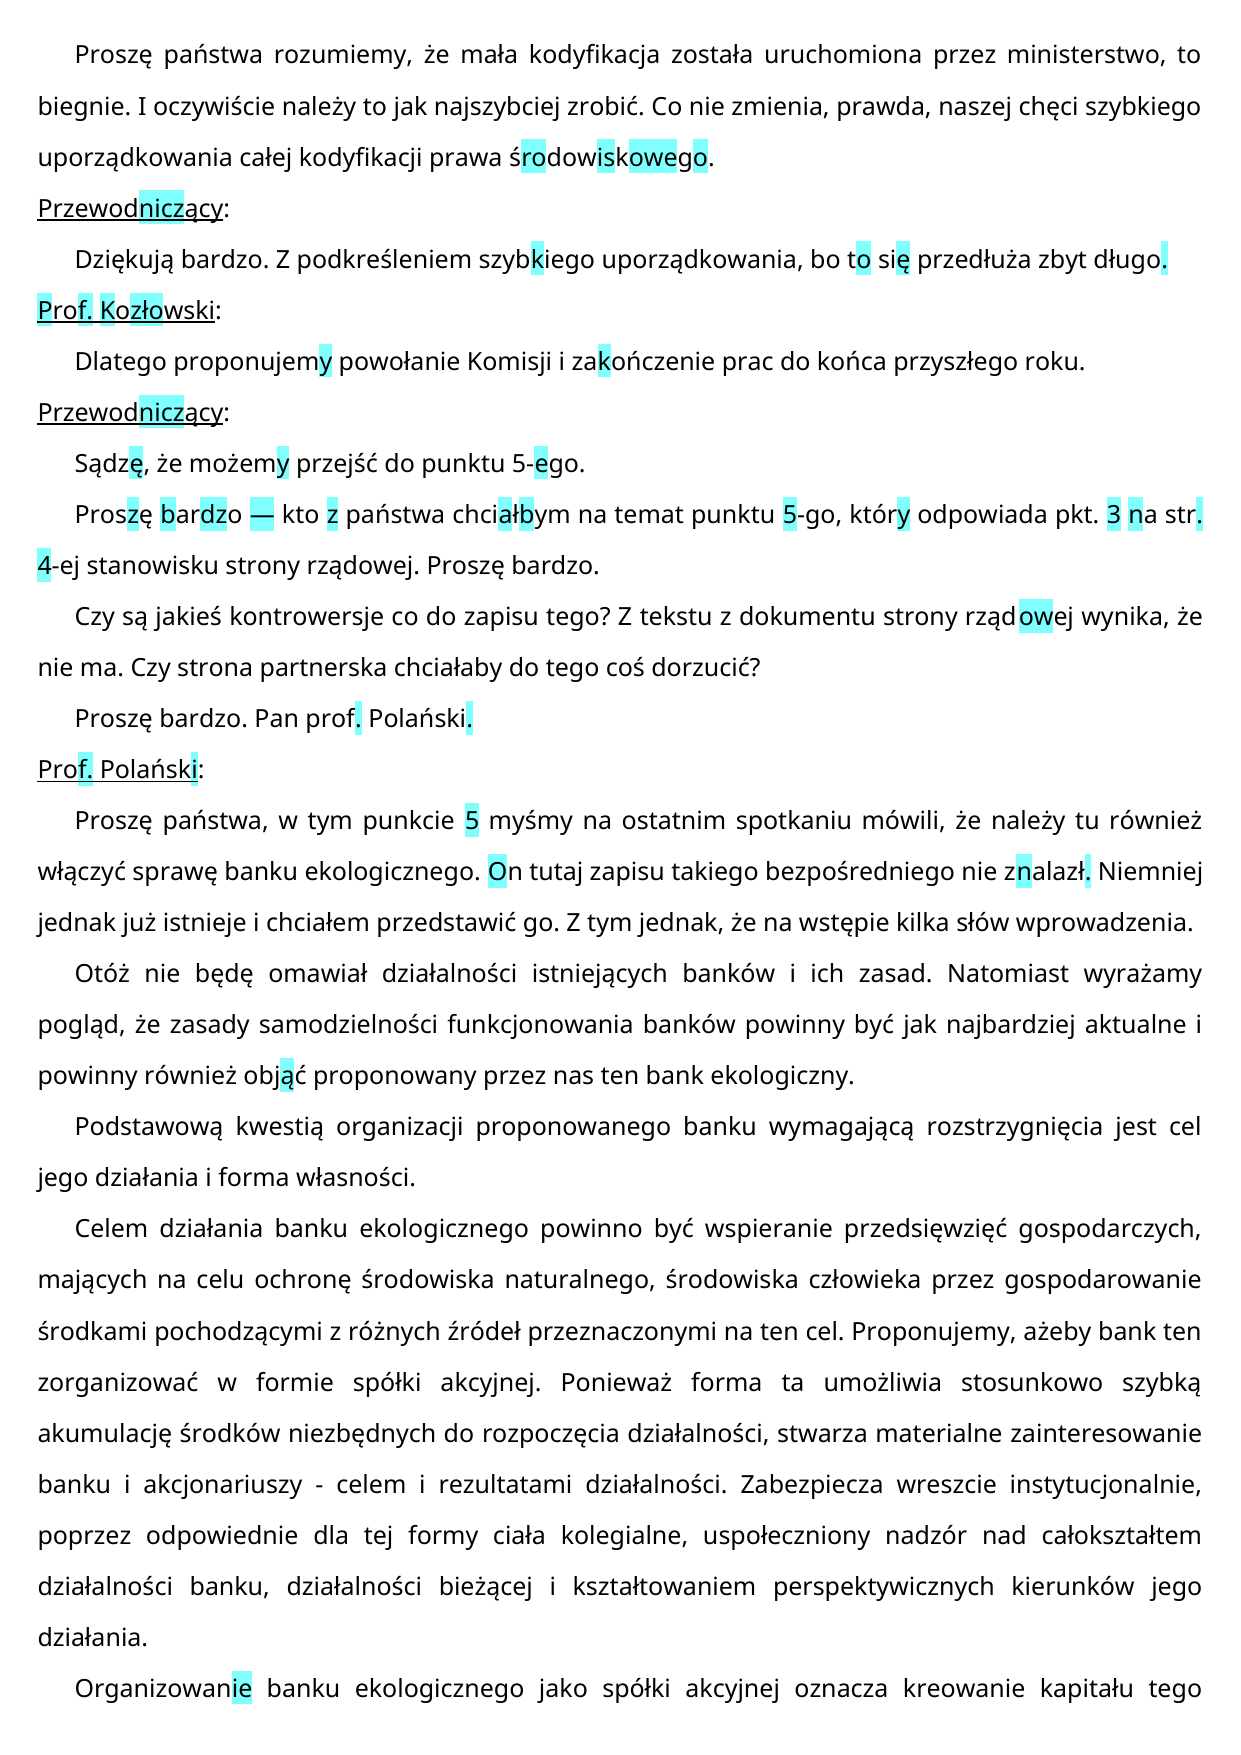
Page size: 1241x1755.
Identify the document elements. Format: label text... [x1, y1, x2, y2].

text Celem działania banku ekologicznego powinno być wspieranie przedsięwzięć gospodarczych, mających na celu ochronę środowiska naturalnego, środowiska człowieka przez gospodarowanie środkami pochodzącymi z różnych źródeł przeznaczonymi na ten cel. Proponujemy, ażeby bank ten zorganizować w formie spółki akcyjnej. Ponieważ forma ta umożliwia stosunkowo szybką akumulację środków niezbędnych do rozpoczęcia działalności, stwarza materialne zainteresowanie banku i akcjonariuszy - celem i rezultatami działalności. Zabezpiecza wreszcie instytucjonalnie, poprzez odpowiednie dla tej formy ciała kolegialne, uspołeczniony nadzór nad całokształtem działalności banku, działalności bieżącej i kształtowaniem perspektywicznych kierunków jego działania. [37, 1211, 1203, 1653]
text Czy są jakieś kontrowersje co do zapisu tego? Z tekstu z dokumentu strony rządowej wynika, że nie ma. Czy strona partnerska chciałaby do tego coś dorzucić? [37, 599, 1203, 684]
text Otóż nie będę omawiał działalności istniejących banków i ich zasad. Natomiast wyrażamy pogląd, że zasady samodzielności funkcjonowania banków powinny być jak najbardziej aktualne i powinny również objąć proponowany przez nas ten bank ekologiczny. [37, 956, 1203, 1092]
text Dlatego proponujemy powołanie Komisji i zakończenie prac do końca przyszłego roku. [37, 343, 1203, 377]
text Podstawową kwestią organizacji proponowanego banku wymagającą rozstrzygnięcia jest cel jego działania i forma własności. [37, 1109, 1203, 1194]
text Proszę bardzo — kto z państwa chciałbym na temat punktu 5-go, który odpowiada pkt. 3 na str. 4-ej stanowisku strony rządowej. Proszę bardzo. [37, 497, 1203, 582]
text Dziękują bardzo. Z podkreśleniem szybkiego uporządkowania, bo to się przedłuża zbyt długo. [37, 241, 1203, 275]
text Organizowanie banku ekologicznego jako spółki akcyjnej oznacza kreowanie kapitału tego [37, 1671, 1203, 1704]
text Przewodniczący: [37, 394, 1203, 428]
text Proszę bardzo. Pan prof. Polański. [37, 701, 1203, 735]
text Przewodniczący: [37, 190, 1203, 224]
text Sądzę, że możemy przejść do punktu 5-ego. [37, 446, 1203, 479]
text Proszę państwa rozumiemy, że mała kodyfikacja została uruchomiona przez ministerstwo, to biegnie. I oczywiście należy to jak najszybciej zrobić. Co nie zmienia, prawda, naszej chęci szybkiego uporządkowania całej kodyfikacji prawa środowiskowego. [37, 37, 1203, 173]
text Prof. Polański: [37, 752, 1203, 786]
text Prof. Kozłowski: [37, 292, 1203, 326]
text Proszę państwa, w tym punkcie 5 myśmy na ostatnim spotkaniu mówili, że należy tu również włączyć sprawę banku ekologicznego. On tutaj zapisu takiego bezpośredniego nie znalazł. Niemniej jednak już istnieje i chciałem przedstawić go. Z tym jednak, że na wstępie kilka słów wprowadzenia. [37, 803, 1203, 939]
